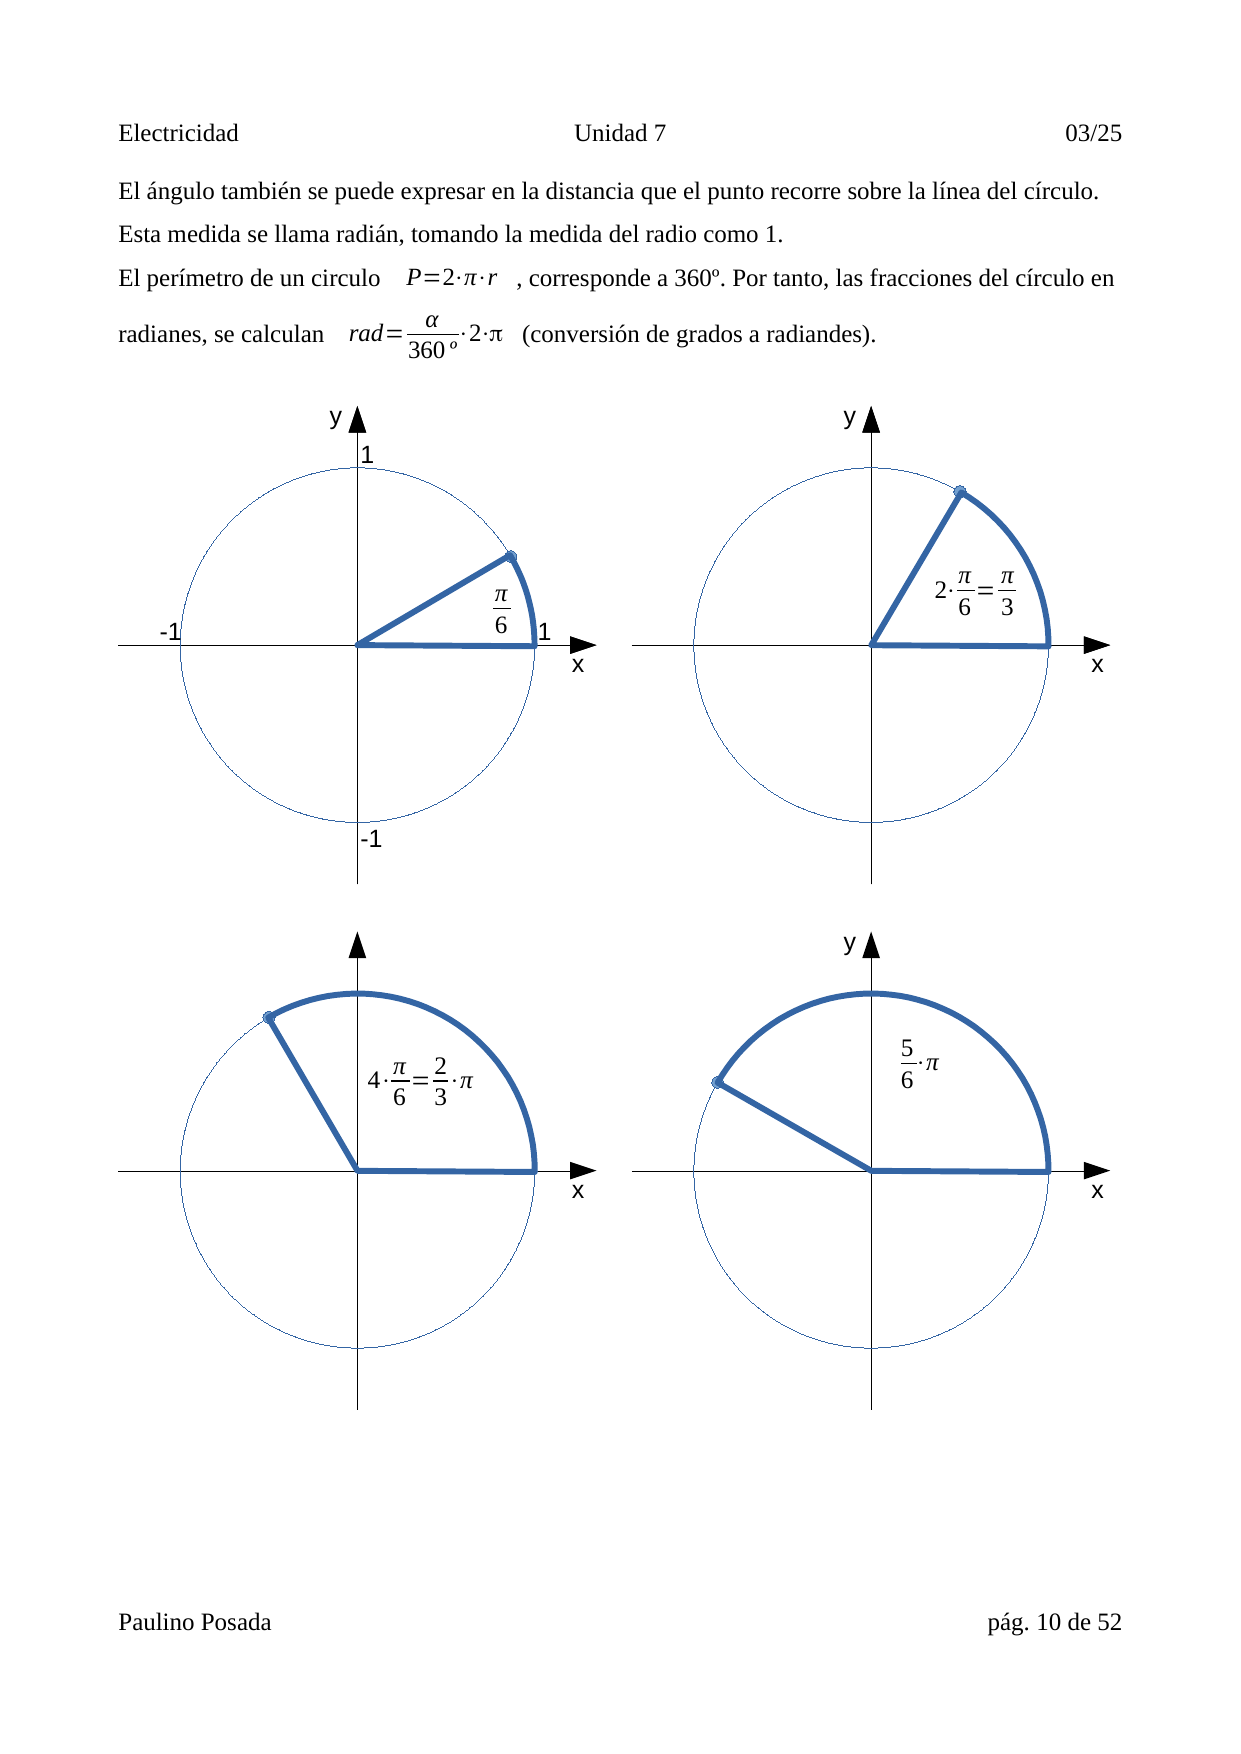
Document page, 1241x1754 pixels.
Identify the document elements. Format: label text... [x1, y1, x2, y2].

text El ángulo también se puede expresar en la distancia que el punto recorre sobre la línea del círculo. Esta medida se llama radián, tomando la medida del radio como 1. [118, 176, 1122, 248]
text El perímetro de un circulo , corresponde a 360º. Por tanto, las fracciones del círculo en radianes, se calculan (conversión de grados a radiandes). [118, 263, 1122, 365]
